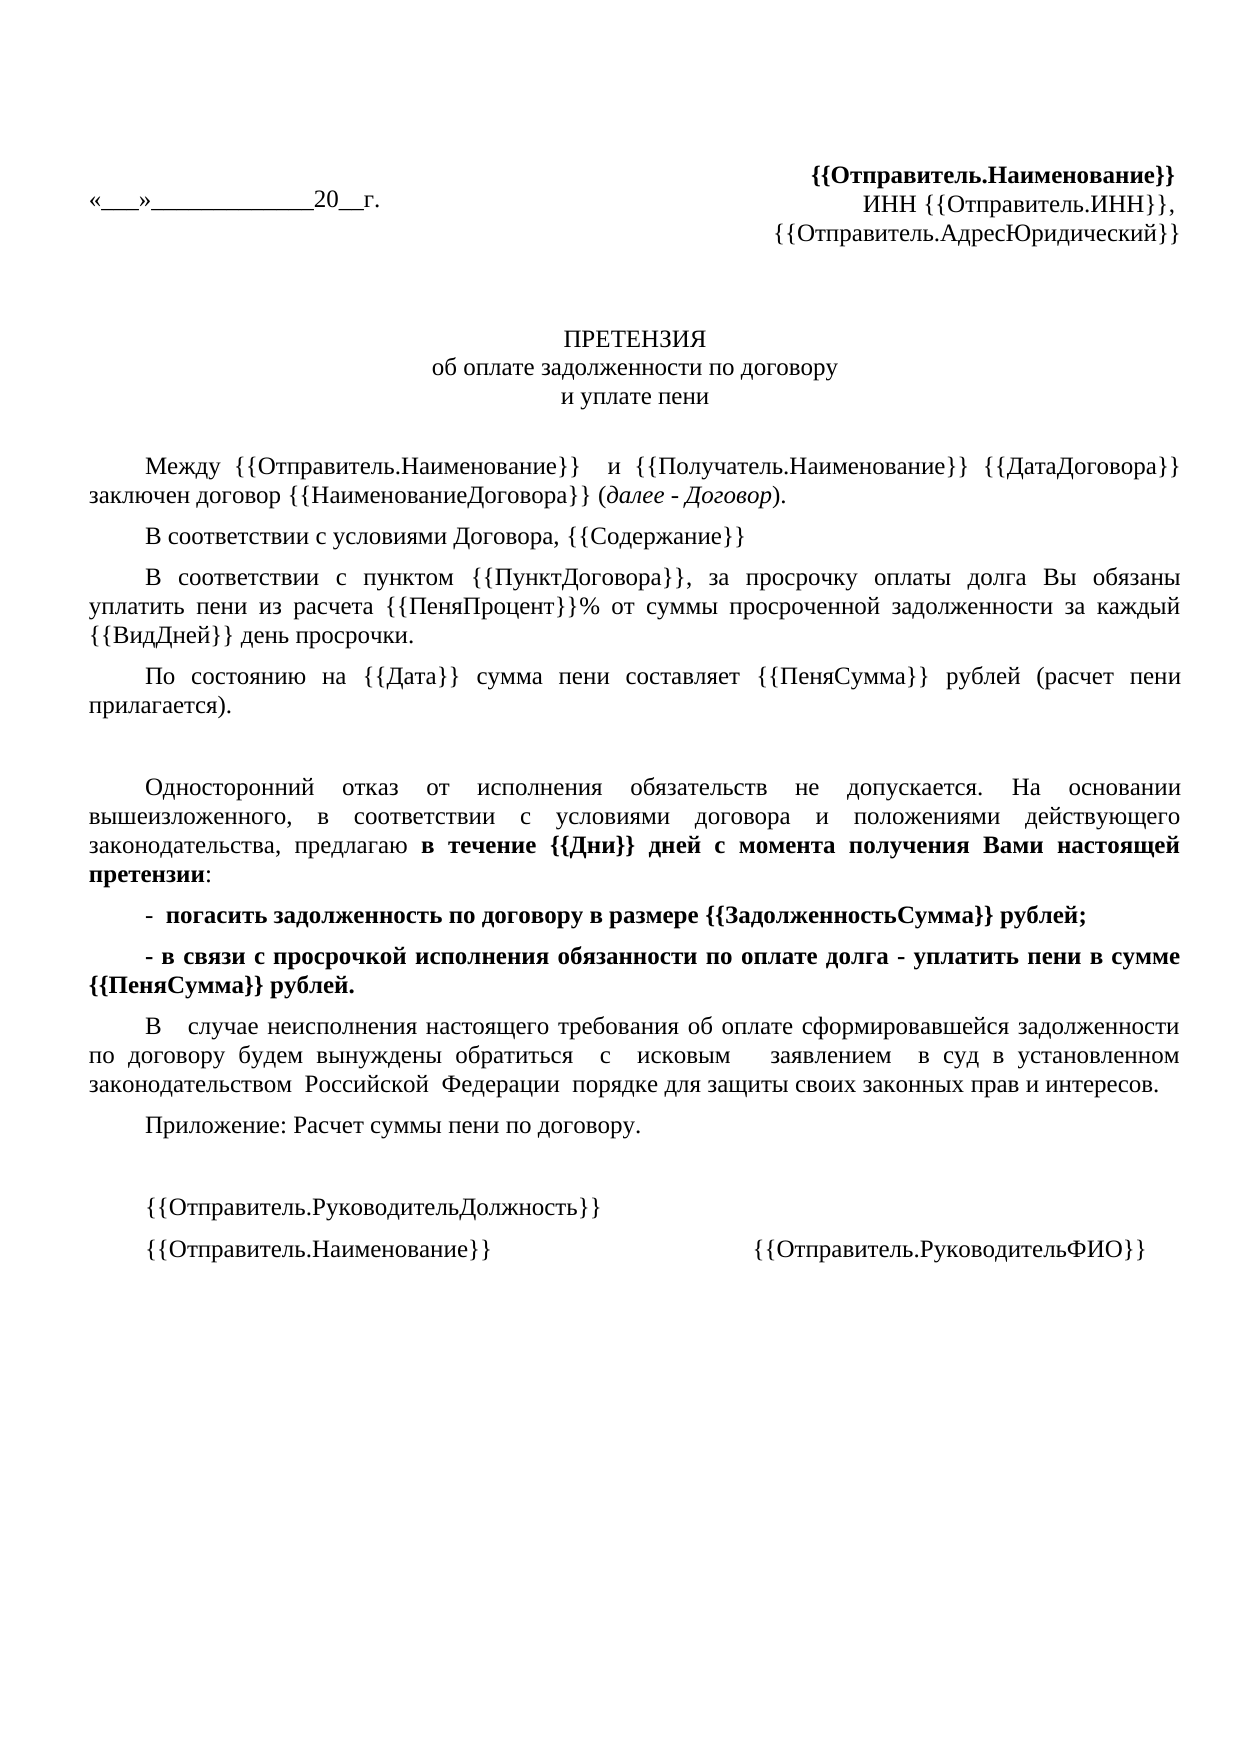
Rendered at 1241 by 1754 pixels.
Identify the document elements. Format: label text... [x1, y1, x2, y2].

text об оплате задолженности по договору [89, 352, 1181, 381]
text и уплате пени [89, 381, 1181, 410]
text Между {{Отправитель.Наименование}} и {{Получатель.Наименование}} {{ДатаДоговора}} заключен договор {{НаименованиеДоговора}} (далее - Договор). [89, 451, 1181, 509]
text {{Отправитель.РуководительДолжность}} [89, 1192, 1181, 1221]
text Приложение: Расчет суммы пени по договору. [89, 1110, 1181, 1139]
text {{Отправитель.Наименование}} {{Отправитель.РуководительФИО}} [89, 1234, 1181, 1262]
text ПРЕТЕНЗИЯ [89, 324, 1181, 352]
text По состоянию на {{Дата}} сумма пени составляет {{ПеняСумма}} рублей (расчет пени прилагается). [89, 661, 1181, 719]
text - в связи с просрочкой исполнения обязанности по оплате долга - уплатить пени в сумме {{ПеняСумма}} рублей. [89, 941, 1181, 999]
text - погасить задолженность по договору в размере {{ЗадолженностьСумма}} рублей; [89, 900, 1181, 929]
text В соответствии с условиями Договора, {{Содержание}} [89, 521, 1181, 550]
text В случае неисполнения настоящего требования об оплате сформировавшейся задолженности по договору будем вынуждены обратиться с исковым заявлением в суд в установленном законодательством Российской Федерации порядке для защиты своих законных прав и интересов. [89, 1011, 1181, 1097]
text В соответствии с пунктом {{ПунктДоговора}}, за просрочку оплаты долга Вы обязаны уплатить пени из расчета {{ПеняПроцент}}% от суммы просроченной задолженности за каждый {{ВидДней}} день просрочки. [89, 562, 1181, 649]
table_header «___»_____________20__г. [78, 161, 635, 271]
table_header {{Отправитель.Наименование}} ИНН {{Отправитель.ИНН}}, {{Отправитель.АдресЮридический}} [635, 161, 1192, 271]
text Односторонний отказ от исполнения обязательств не допускается. На основании вышеизложенного, в соответствии с условиями договора и положениями действующего законодательства, предлагаю в течение {{Дни}} дней с момента получения Вами настоящей претензии: [89, 772, 1181, 887]
